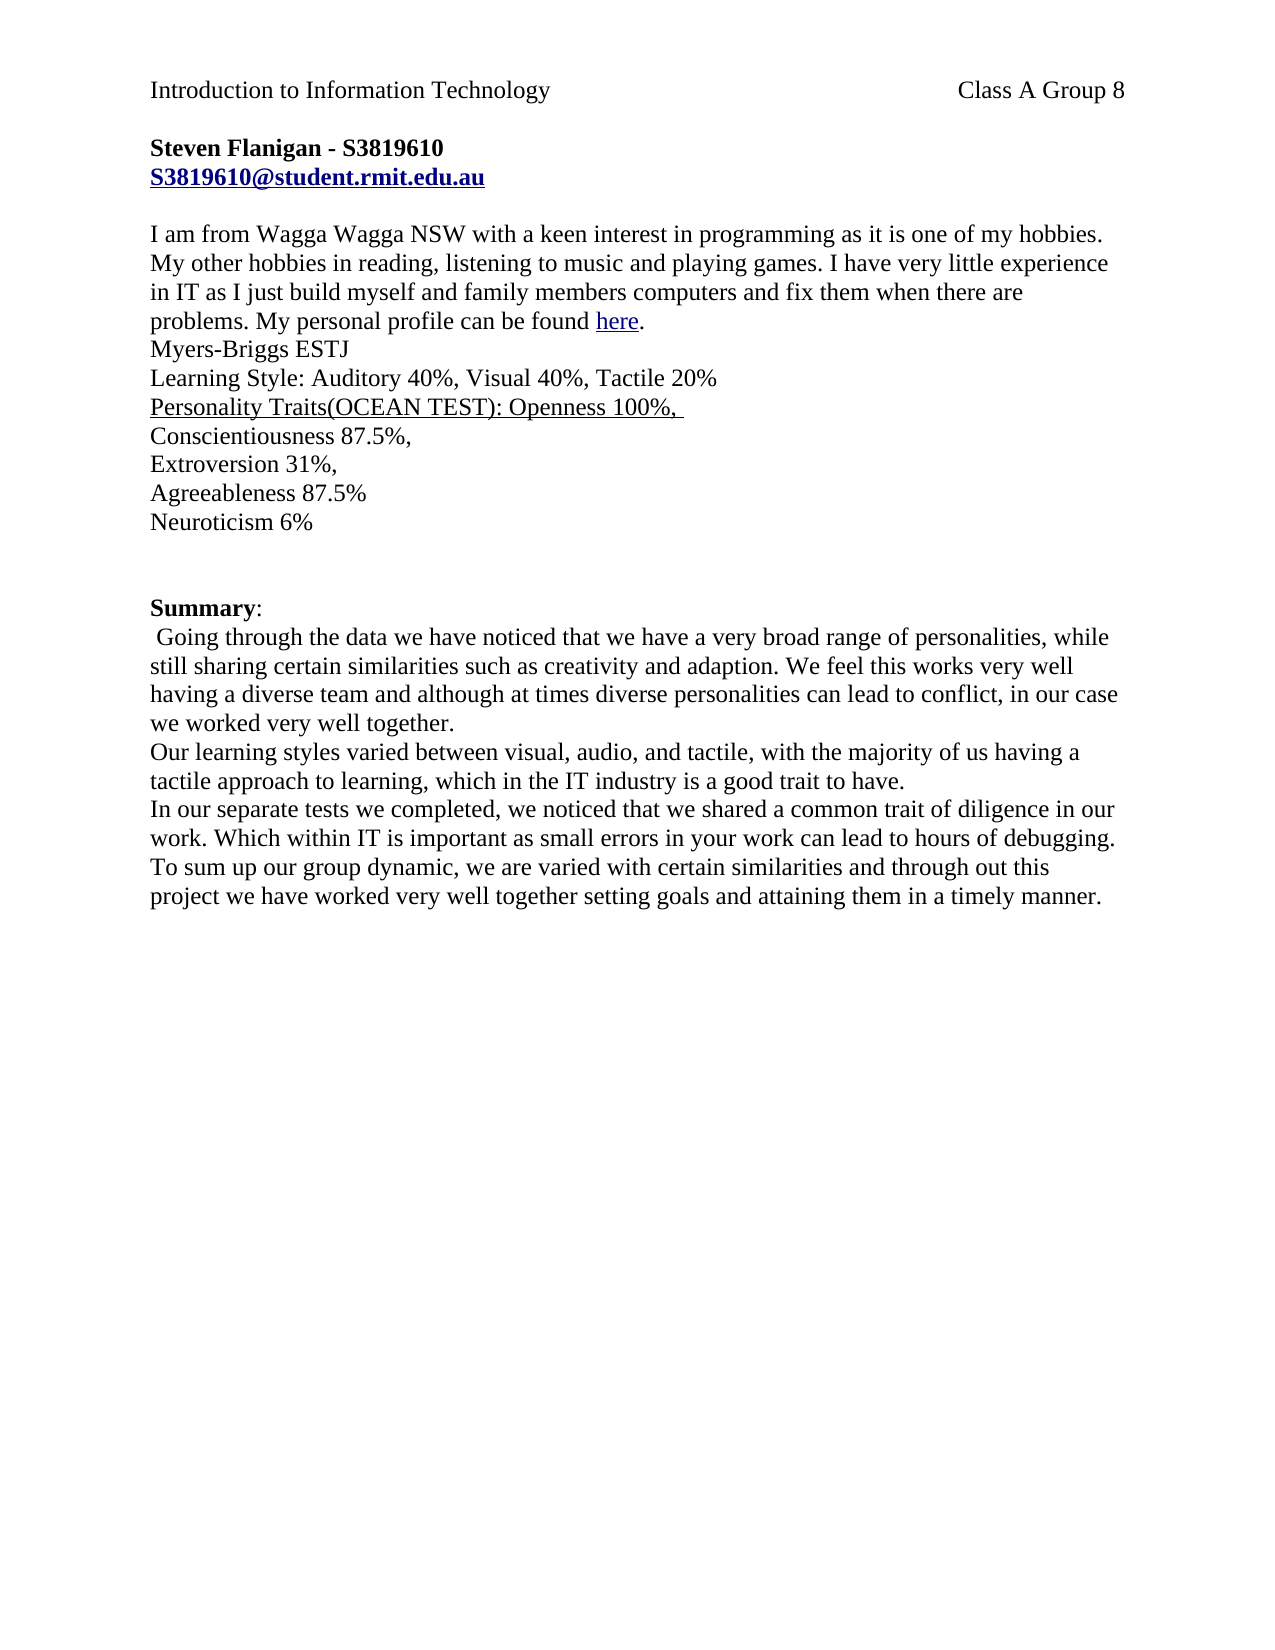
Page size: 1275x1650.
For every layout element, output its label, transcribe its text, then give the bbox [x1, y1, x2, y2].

text Steven Flanigan - S3819610 [150, 133, 1125, 162]
text Neuroticism 6% [150, 507, 1125, 536]
text Conscientiousness 87.5%, [150, 421, 1125, 449]
text I am from Wagga Wagga NSW with a keen interest in programming as it is one of my hobbies. My other hobbies in reading, listening to music and playing games. I have very little experience in IT as I just build myself and family members computers and fix them when there are problems. My personal profile can be found here. [150, 219, 1125, 334]
text S3819610@student.rmit.edu.au [150, 162, 1125, 191]
text Our learning styles varied between visual, audio, and tactile, with the majority of us having a tactile approach to learning, which in the IT industry is a good trait to have. [150, 737, 1125, 794]
text Learning Style: Auditory 40%, Visual 40%, Tactile 20% [150, 363, 1125, 392]
text Agreeableness 87.5% [150, 478, 1125, 507]
text Personality Traits(OCEAN TEST): Openness 100%, [150, 392, 1125, 421]
text Summary: [150, 593, 1125, 622]
text To sum up our group dynamic, we are varied with certain similarities and through out this project we have worked very well together setting goals and attaining them in a timely manner. [150, 852, 1125, 909]
text Myers-Briggs ESTJ [150, 334, 1125, 363]
text Extroversion 31%, [150, 449, 1125, 478]
text In our separate tests we completed, we noticed that we shared a common trait of diligence in our work. Which within IT is important as small errors in your work can lead to hours of debugging. [150, 794, 1125, 852]
text Going through the data we have noticed that we have a very broad range of personalities, while still sharing certain similarities such as creativity and adaption. We feel this works very well having a diverse team and although at times diverse personalities can lead to conflict, in our case we worked very well together. [150, 622, 1125, 737]
